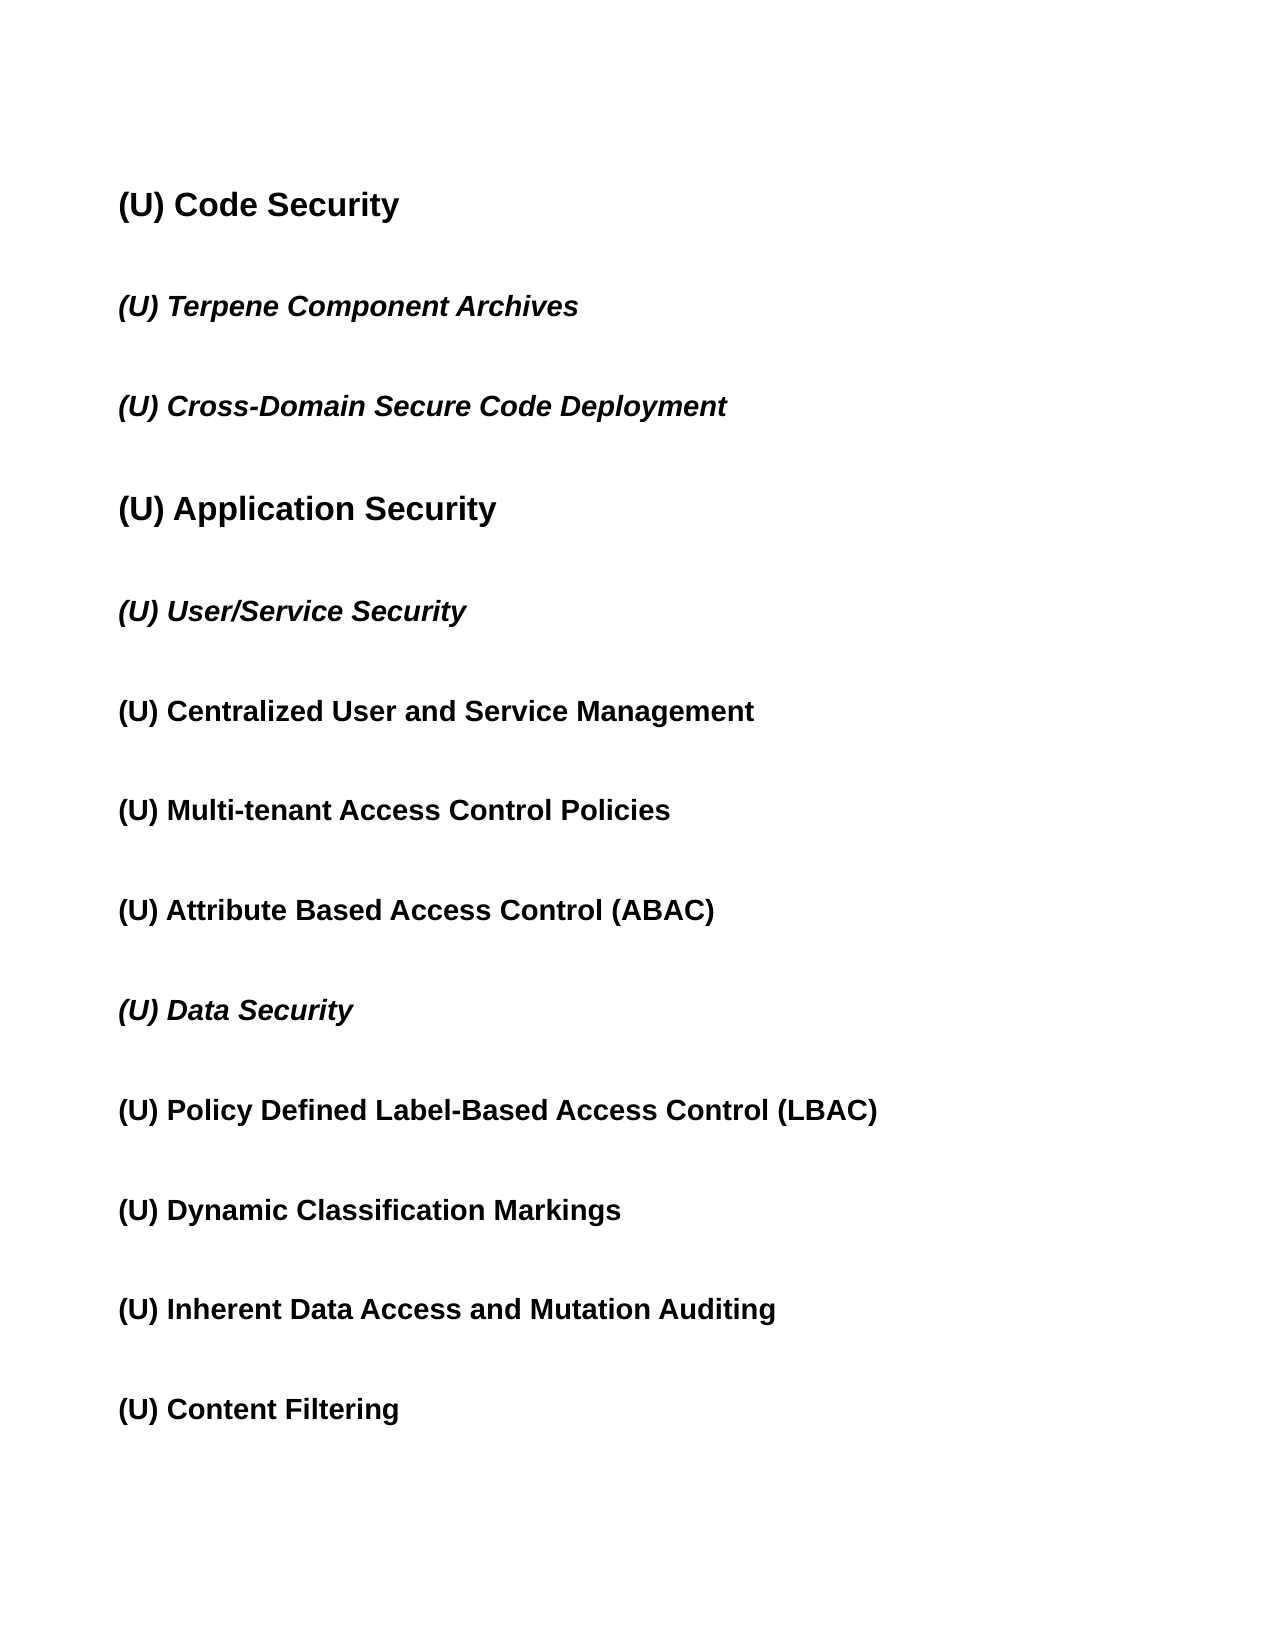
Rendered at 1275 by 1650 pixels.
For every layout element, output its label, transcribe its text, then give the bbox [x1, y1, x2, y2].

subtitle (U) Dynamic Classification Markings [118, 1192, 1157, 1226]
subtitle (U) User/Service Security [118, 594, 1157, 627]
subtitle (U) Multi-tenant Access Control Policies [118, 793, 1157, 827]
subtitle (U) Cross-Domain Secure Code Deployment [118, 389, 1157, 423]
subtitle (U) Attribute Based Access Control (ABAC) [118, 893, 1157, 927]
subtitle (U) Code Security [118, 184, 1157, 223]
subtitle (U) Inherent Data Access and Mutation Auditing [118, 1292, 1157, 1326]
subtitle (U) Application Security [118, 489, 1157, 527]
subtitle (U) Terpene Component Archives [118, 289, 1157, 323]
subtitle (U) Data Security [118, 993, 1157, 1026]
subtitle (U) Content Filtering [118, 1392, 1157, 1426]
subtitle (U) Centralized User and Service Management [118, 693, 1157, 727]
subtitle (U) Policy Defined Label-Based Access Control (LBAC) [118, 1093, 1157, 1126]
